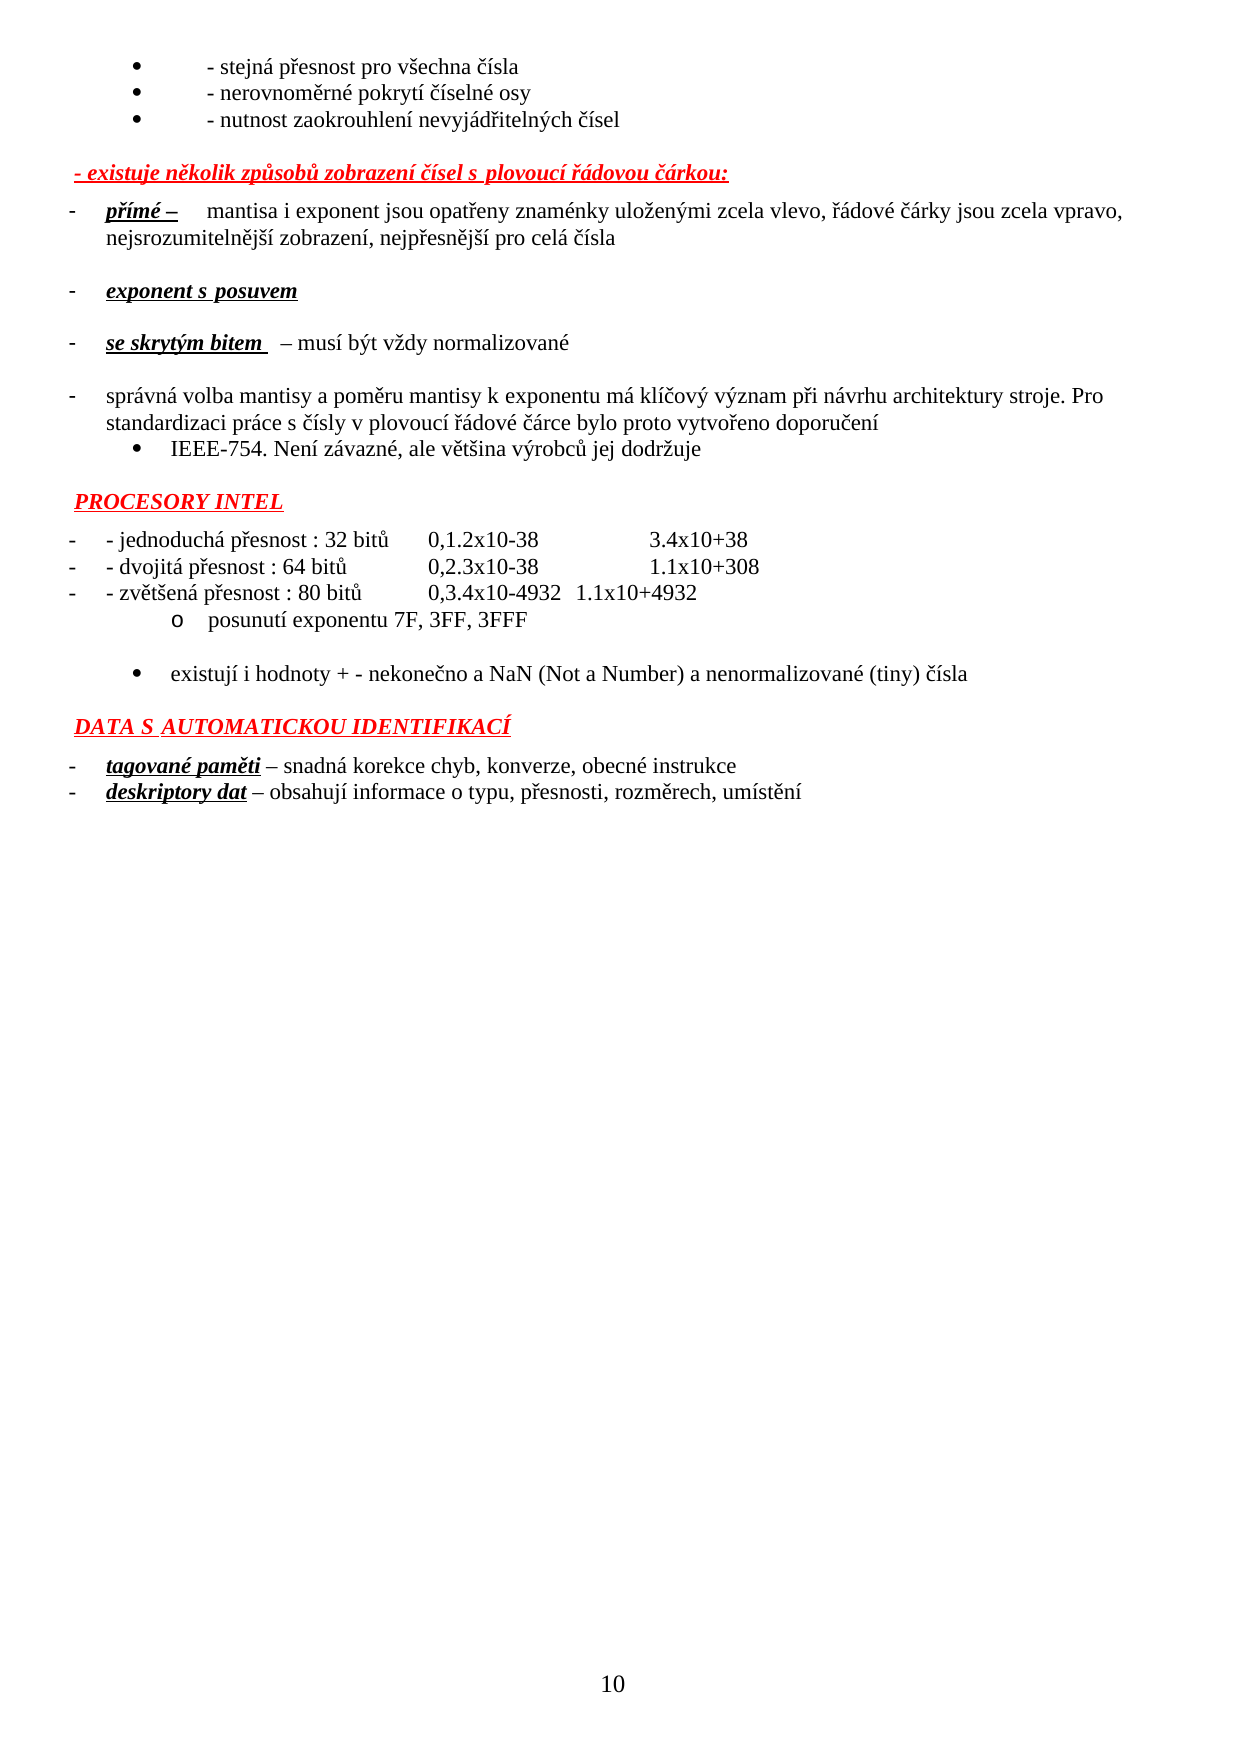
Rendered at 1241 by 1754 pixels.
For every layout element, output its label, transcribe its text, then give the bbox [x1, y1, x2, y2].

list exponent s posuvem [90, 277, 1151, 303]
list se skrytým bitem – musí být vždy normalizované [90, 329, 1151, 356]
list tagované paměti – snadná korekce chyb, konverze, obecné instrukce [90, 752, 1151, 778]
list přímé – mantisa i exponent jsou opatřeny znaménky uloženými zcela vlevo, řádové čárky jsou zcela vpravo, nejsrozumitelnější zobrazení, nejpřesnější pro celá čísla [90, 197, 1151, 250]
list - nutnost zaokrouhlení nevyjádřitelných čísel [133, 106, 1093, 132]
list posunutí exponentu 7F, 3FF, 3FFF [170, 606, 1151, 634]
list deskriptory dat – obsahují informace o typu, přesnosti, rozměrech, umístění [90, 778, 1151, 804]
text PROCESORY INTEL [74, 488, 1151, 514]
text DATA S AUTOMATICKOU IDENTIFIKACÍ [74, 713, 1151, 739]
list správná volba mantisy a poměru mantisy k exponentu má klíčový význam při návrhu architektury stroje. Pro standardizaci práce s čísly v plovoucí řádové čárce bylo proto vytvořeno doporučení [90, 382, 1151, 435]
list existují i hodnoty + - nekonečno a NaN (Not a Number) a nenormalizované (tiny) čísla [133, 660, 1093, 687]
list IEEE-754. Není závazné, ale většina výrobců jej dodržuje [133, 435, 1093, 461]
list - dvojitá přesnost : 64 bitů 0,2.3x10-38 1.1x10+308 [90, 553, 1151, 579]
list - stejná přesnost pro všechna čísla [133, 53, 1093, 79]
text - existuje několik způsobů zobrazení čísel s plovoucí řádovou čárkou: [74, 158, 1151, 185]
list - jednoduchá přesnost : 32 bitů 0,1.2x10-38 3.4x10+38 [90, 527, 1151, 553]
list - nerovnoměrné pokrytí číselné osy [133, 79, 1093, 106]
list - zvětšená přesnost : 80 bitů 0,3.4x10-4932 1.1x10+4932 [90, 579, 1151, 606]
